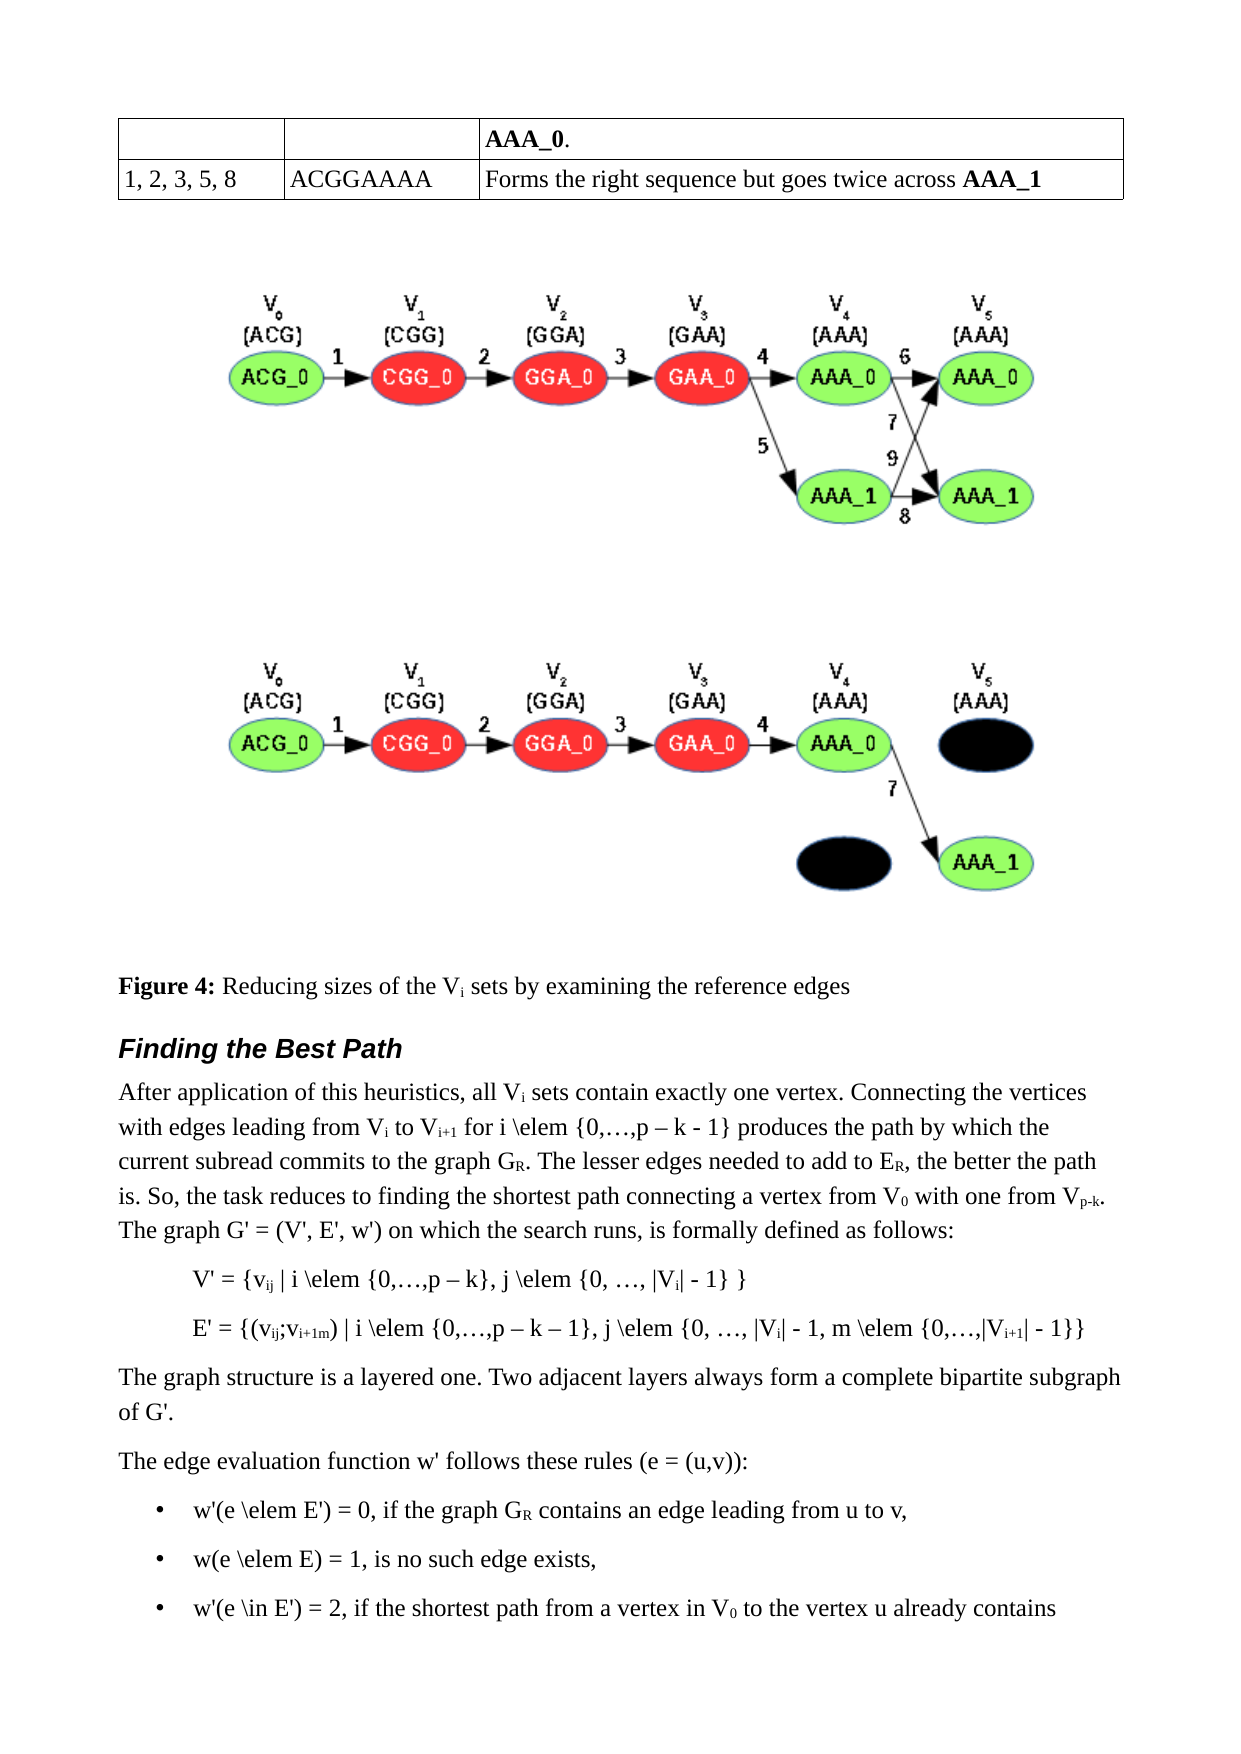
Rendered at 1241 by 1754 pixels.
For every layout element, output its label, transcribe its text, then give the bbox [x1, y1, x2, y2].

table_cell ACGGAAAA [285, 160, 479, 199]
table_cell Forms the right sequence but goes twice across AAA_1 [480, 160, 1123, 199]
table_cell [119, 119, 284, 158]
text E' = {(vij;vi+1m) | i \elem {0,…,p – k – 1}, j \elem {0, …, |Vi| - 1, m \elem {0,…,|Vi+1| - 1}} [118, 1313, 1122, 1342]
table_cell [285, 119, 479, 158]
text The graph structure is a layered one. Two adjacent layers always form a complete bipartite subgraph of G'. [118, 1362, 1122, 1426]
text Figure 4: Reducing sizes of the Vi sets by examining the reference edges [118, 971, 1122, 1000]
subtitle Finding the Best Path [118, 1033, 1122, 1065]
text After application of this heuristics, all Vi sets contain exactly one vertex. Connecting the vertices with edges leading from Vi to Vi+1 for i \elem {0,…,p – k - 1} produces the path by which the current subread commits to the graph GR. The lesser edges needed to add to ER, the better the path is. So, the task reduces to finding the shortest path connecting a vertex from V0 with one from Vp-k. The graph G' = (V', E', w') on which the search runs, is formally defined as follows: [118, 1077, 1122, 1244]
text The edge evaluation function w' follows these rules (e = (u,v)): [118, 1446, 1122, 1475]
list w(e \elem E) = 1, is no such edge exists, [156, 1544, 1122, 1573]
table_cell 1, 2, 3, 5, 8 [119, 160, 284, 199]
picture [187, 247, 1053, 917]
table_cell AAA_0. [480, 119, 1123, 158]
list w'(e \in E') = 2, if the shortest path from a vertex in V0 to the vertex u already contains [156, 1593, 1122, 1622]
text V' = {vij | i \elem {0,…,p – k}, j \elem {0, …, |Vi| - 1} } [118, 1264, 1122, 1293]
list w'(e \elem E') = 0, if the graph GR contains an edge leading from u to v, [156, 1495, 1122, 1524]
